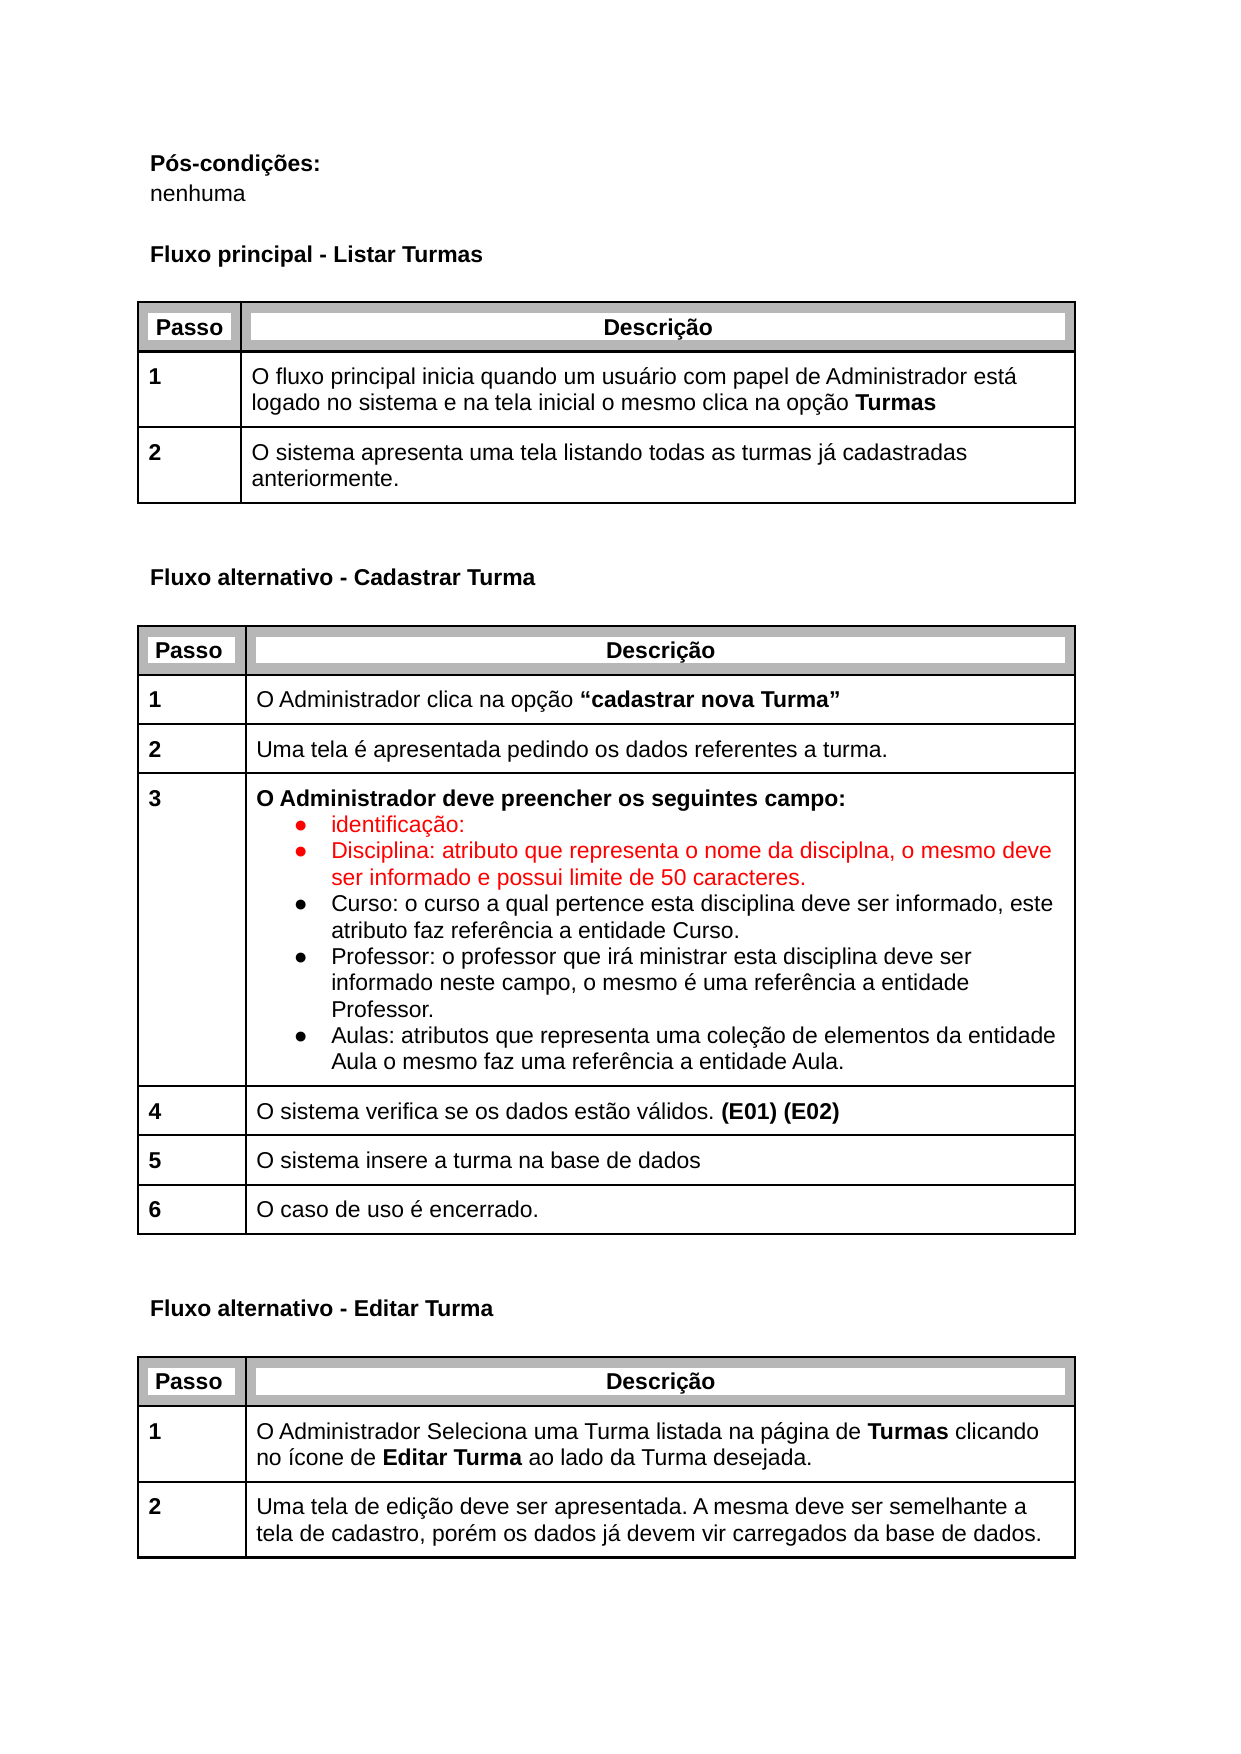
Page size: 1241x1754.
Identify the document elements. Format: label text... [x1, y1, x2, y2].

table_cell 6 [139, 1186, 245, 1233]
text Fluxo alternativo - Cadastrar Turma [150, 564, 1090, 590]
table_cell 2 [139, 428, 240, 502]
table_cell Uma tela de edição deve ser apresentada. A mesma deve ser semelhante a tela de cadastro, porém os dados já devem vir carregados da base de dados. [247, 1483, 1074, 1556]
table_cell 1 [139, 1407, 245, 1481]
table_cell O Administrador clica na opção “cadastrar nova Turma” [247, 676, 1074, 723]
text Fluxo principal - Listar Turmas [150, 241, 1090, 267]
table_header Descrição [247, 627, 1074, 674]
table_cell O sistema verifica se os dados estão válidos. (E01) (E02) [247, 1087, 1074, 1134]
table_header Descrição [247, 1358, 1074, 1405]
text Pós-condições: [150, 150, 1090, 176]
table_cell O sistema apresenta uma tela listando todas as turmas já cadastradas anteriormente. [242, 428, 1074, 502]
table_cell O fluxo principal inicia quando um usuário com papel de Administrador está logado no sistema e na tela inicial o mesmo clica na opção Turmas [242, 353, 1074, 426]
table_cell O sistema insere a turma na base de dados [247, 1136, 1074, 1184]
table_cell 5 [139, 1136, 245, 1184]
text Fluxo alternativo - Editar Turma [150, 1295, 1090, 1322]
table_cell 2 [139, 1483, 245, 1556]
table_cell 2 [139, 725, 245, 772]
table_header Passo [139, 303, 240, 350]
text nenhuma [150, 180, 1090, 207]
table_cell Uma tela é apresentada pedindo os dados referentes a turma. [247, 725, 1074, 772]
table_cell O caso de uso é encerrado. [247, 1186, 1074, 1233]
table_header Descrição [242, 303, 1074, 350]
table_cell 4 [139, 1087, 245, 1134]
table_cell 1 [139, 676, 245, 723]
table_header Passo [139, 627, 245, 674]
table_cell O Administrador deve preencher os seguintes campo: identificação: Disciplina: atributo que representa o nome da disciplna, o mesmo deve ser informado e possui limite de 50 caracteres. Curso: o curso a qual pertence esta disciplina deve ser informado, este atributo faz referência a entidade Curso. Professor: o professor que irá ministrar esta disciplina deve ser informado neste campo, o mesmo é uma referência a entidade Professor. Aulas: atributos que representa uma coleção de elementos da entidade Aula o mesmo faz uma referência a entidade Aula. [247, 774, 1074, 1085]
table_cell 1 [139, 353, 240, 426]
table_cell O Administrador Seleciona uma Turma listada na página de Turmas clicando no ícone de Editar Turma ao lado da Turma desejada. [247, 1407, 1074, 1481]
table_header Passo [139, 1358, 245, 1405]
table_cell 3 [139, 774, 245, 1085]
